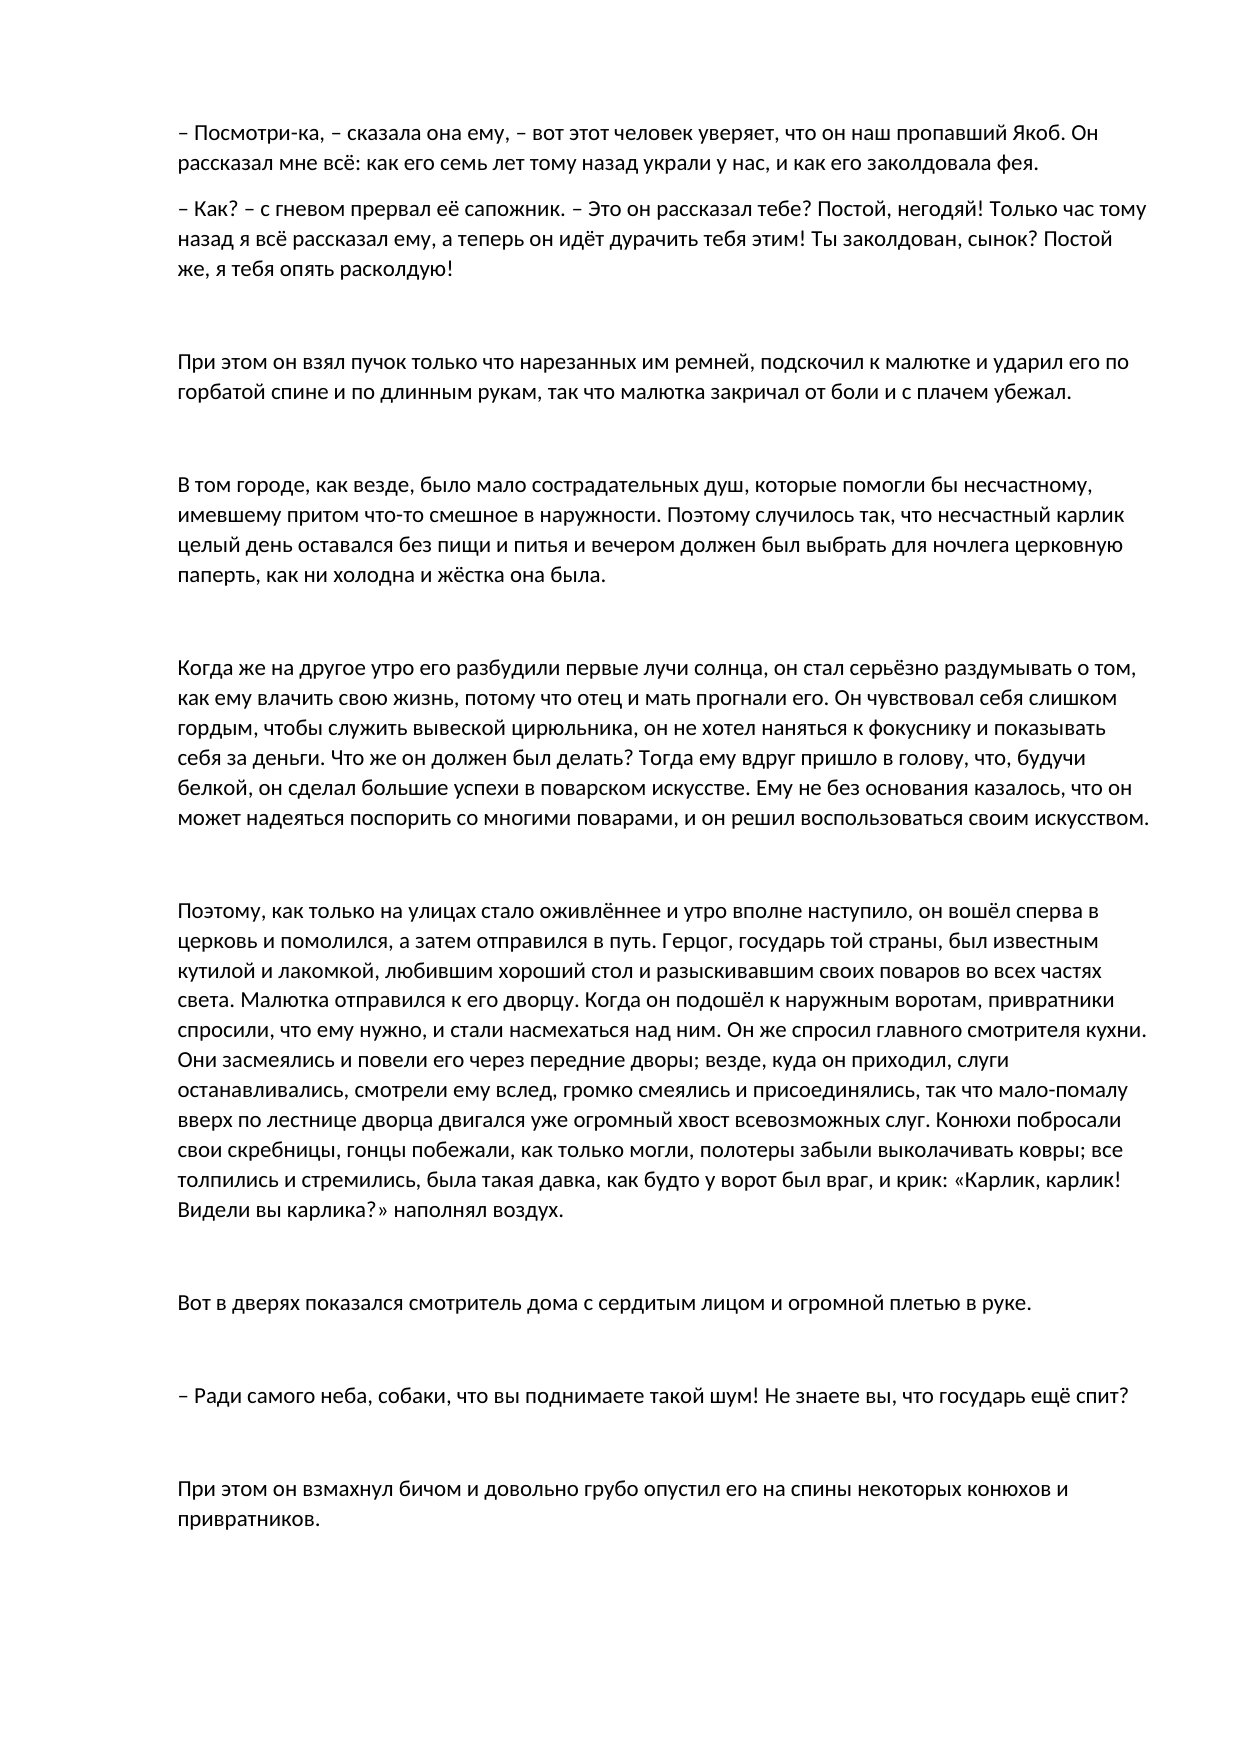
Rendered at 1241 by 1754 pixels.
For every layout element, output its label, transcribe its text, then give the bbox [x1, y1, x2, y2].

text В том городе, как везде, было мало сострадательных душ, которые помогли бы несчастному, имевшему притом что-то смешное в наружности. Поэтому случилось так, что несчастный карлик целый день оставался без пищи и питья и вечером должен был выбрать для ночлега церковную паперть, как ни холодна и жёстка она была. [177, 471, 1152, 588]
text Вот в дверях показался смотритель дома с сердитым лицом и огромной плетью в руке. [177, 1288, 1152, 1316]
text – Как? – с гневом прервал её сапожник. – Это он рассказал тебе? Постой, негодяй! Только час тому назад я всё рассказал ему, а теперь он идёт дурачить тебя этим! Ты заколдован, сынок? Постой же, я тебя опять расколдую! [177, 194, 1152, 282]
text Когда же на другое утро его разбудили первые лучи солнца, он стал серьёзно раздумывать о том, как ему влачить свою жизнь, потому что отец и мать прогнали его. Он чувствовал себя слишком гордым, чтобы служить вывеской цирюльника, он не хотел наняться к фокуснику и показывать себя за деньги. Что же он должен был делать? Тогда ему вдруг пришло в голову, что, будучи белкой, он сделал большие успехи в поварском искусстве. Ему не без основания казалось, что он может надеяться поспорить со многими поварами, и он решил воспользоваться своим искусством. [177, 653, 1152, 831]
text При этом он взмахнул бичом и довольно грубо опустил его на спины некоторых конюхов и привратников. [177, 1474, 1152, 1532]
text Поэтому, как только на улицах стало оживлённее и утро вполне наступило, он вошёл сперва в церковь и помолился, а затем отправился в путь. Герцог, государь той страны, был известным кутилой и лакомкой, любившим хороший стол и разыскивавшим своих поваров во всех частях света. Малютка отправился к его дворцу. Когда он подошёл к наружным воротам, привратники спросили, что ему нужно, и стали насмехаться над ним. Он же спросил главного смотрителя кухни. Они засмеялись и повели его через передние дворы; везде, куда он приходил, слуги останавливались, смотрели ему вслед, громко смеялись и присоединялись, так что мало-помалу вверх по лестнице дворца двигался уже огромный хвост всевозможных слуг. Конюхи побросали свои скребницы, гонцы побежали, как только могли, полотеры забыли выколачивать ковры; все толпились и стремились, была такая давка, как будто у ворот был враг, и крик: «Карлик, карлик! Видели вы карлика?» наполнял воздух. [177, 896, 1152, 1223]
text – Посмотри-ка, – сказала она ему, – вот этот человек уверяет, что он наш пропавший Якоб. Он рассказал мне всё: как его семь лет тому назад украли у нас, и как его заколдовала фея. [177, 118, 1152, 176]
text – Ради самого неба, собаки, что вы поднимаете такой шум! Не знаете вы, что государь ещё спит? [177, 1381, 1152, 1409]
text При этом он взял пучок только что нарезанных им ремней, подскочил к малютке и ударил его по горбатой спине и по длинным рукам, так что малютка закричал от боли и с плачем убежал. [177, 347, 1152, 405]
